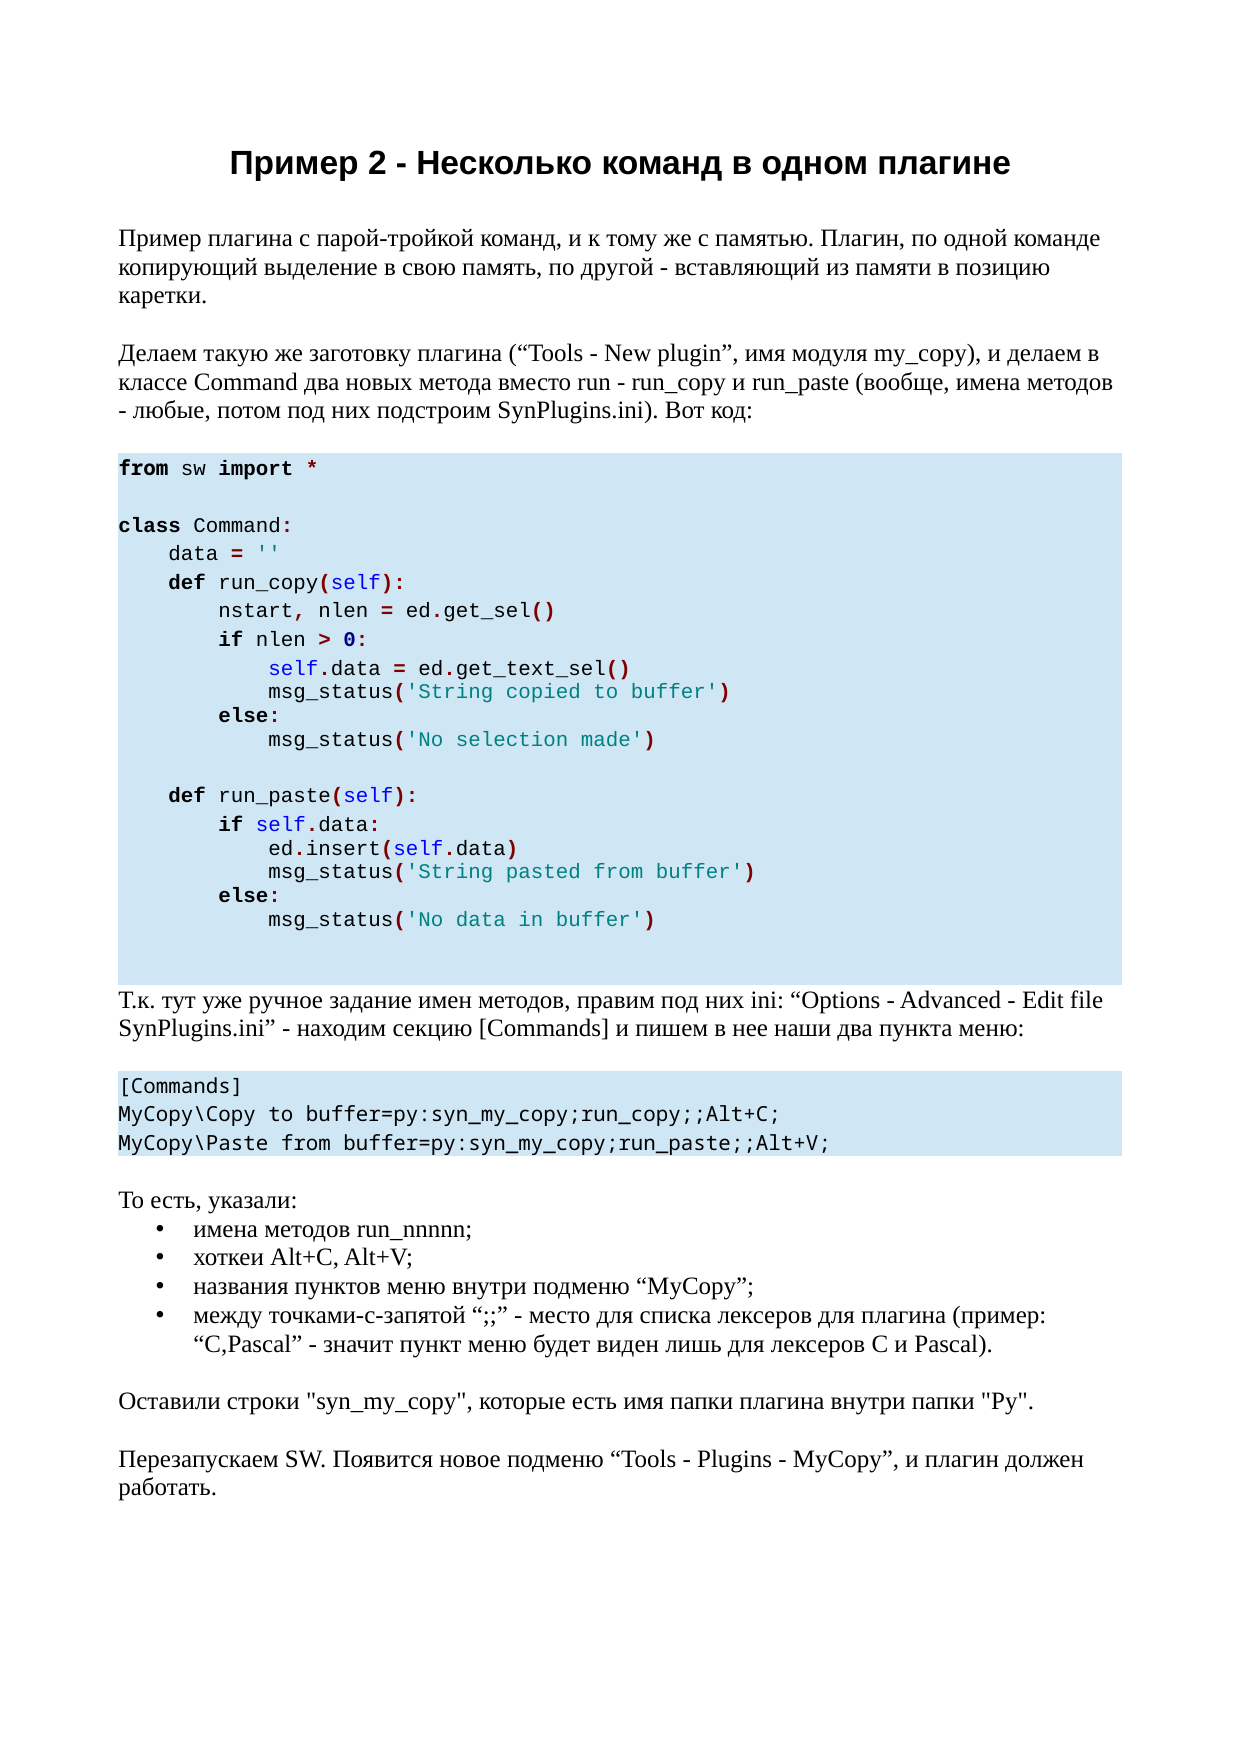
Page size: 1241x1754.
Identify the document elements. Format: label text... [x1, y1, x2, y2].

text Пример плагина с парой-тройкой команд, и к тому же с памятью. Плагин, по одной команде копирующий выделение в свою память, по другой - вставляющий из памяти в позицию каретки. [118, 223, 1122, 309]
text self.data = ed.get_text_sel() [118, 653, 1122, 681]
text if nlen > 0: [118, 624, 1122, 653]
text [Commands] [118, 1071, 1122, 1099]
subtitle Пример 2 - Несколько команд в одном плагине [118, 143, 1122, 182]
text Делаем такую же заготовку плагина (“Tools - New plugin”, имя модуля my_copy), и делаем в классе Command два новых метода вместо run - run_copy и run_paste (вообще, имена методов - любые, потом под них подстроим SynPlugins.ini). Вот код: [118, 338, 1122, 424]
text else: [118, 885, 1122, 909]
text msg_status('No selection made') [118, 728, 1122, 752]
list имена методов run_nnnnn; [156, 1214, 1122, 1242]
text def run_paste(self): [118, 781, 1122, 809]
list названия пунктов меню внутри подменю “MyCopy”; [156, 1271, 1122, 1300]
text class Command: [118, 510, 1122, 538]
text data = '' [118, 538, 1122, 567]
text Перезапускаем SW. Появится новое подменю “Tools - Plugins - MyCopy”, и плагин должен работать. [118, 1444, 1122, 1501]
text from sw import * [118, 453, 1122, 482]
text Т.к. тут уже ручное задание имен методов, правим под них ini: “Options - Advanced - Edit file SynPlugins.ini” - находим секцию [Commands] и пишем в нее наши два пункта меню: [118, 985, 1122, 1042]
text if self.data: [118, 809, 1122, 838]
text MyCopy\Paste from buffer=py:syn_my_copy;run_paste;;Alt+V; [118, 1128, 1122, 1156]
text Оставили строки "syn_my_copy", которые есть имя папки плагина внутри папки "Py". [118, 1386, 1122, 1415]
text nstart, nlen = ed.get_sel() [118, 596, 1122, 624]
text def run_copy(self): [118, 567, 1122, 596]
list между точками-с-запятой “;;” - место для списка лексеров для плагина (пример: “C,Pascal” - значит пункт меню будет виден лишь для лексеров С и Pascal). [156, 1300, 1122, 1357]
text ed.insert(self.data) [118, 838, 1122, 861]
text msg_status('String pasted from buffer') [118, 861, 1122, 885]
text MyCopy\Copy to buffer=py:syn_my_copy;run_copy;;Alt+C; [118, 1099, 1122, 1128]
text else: [118, 705, 1122, 728]
text То есть, указали: [118, 1185, 1122, 1214]
text msg_status('No data in buffer') [118, 909, 1122, 932]
text msg_status('String copied to buffer') [118, 681, 1122, 705]
list хоткеи Alt+C, Alt+V; [156, 1242, 1122, 1271]
